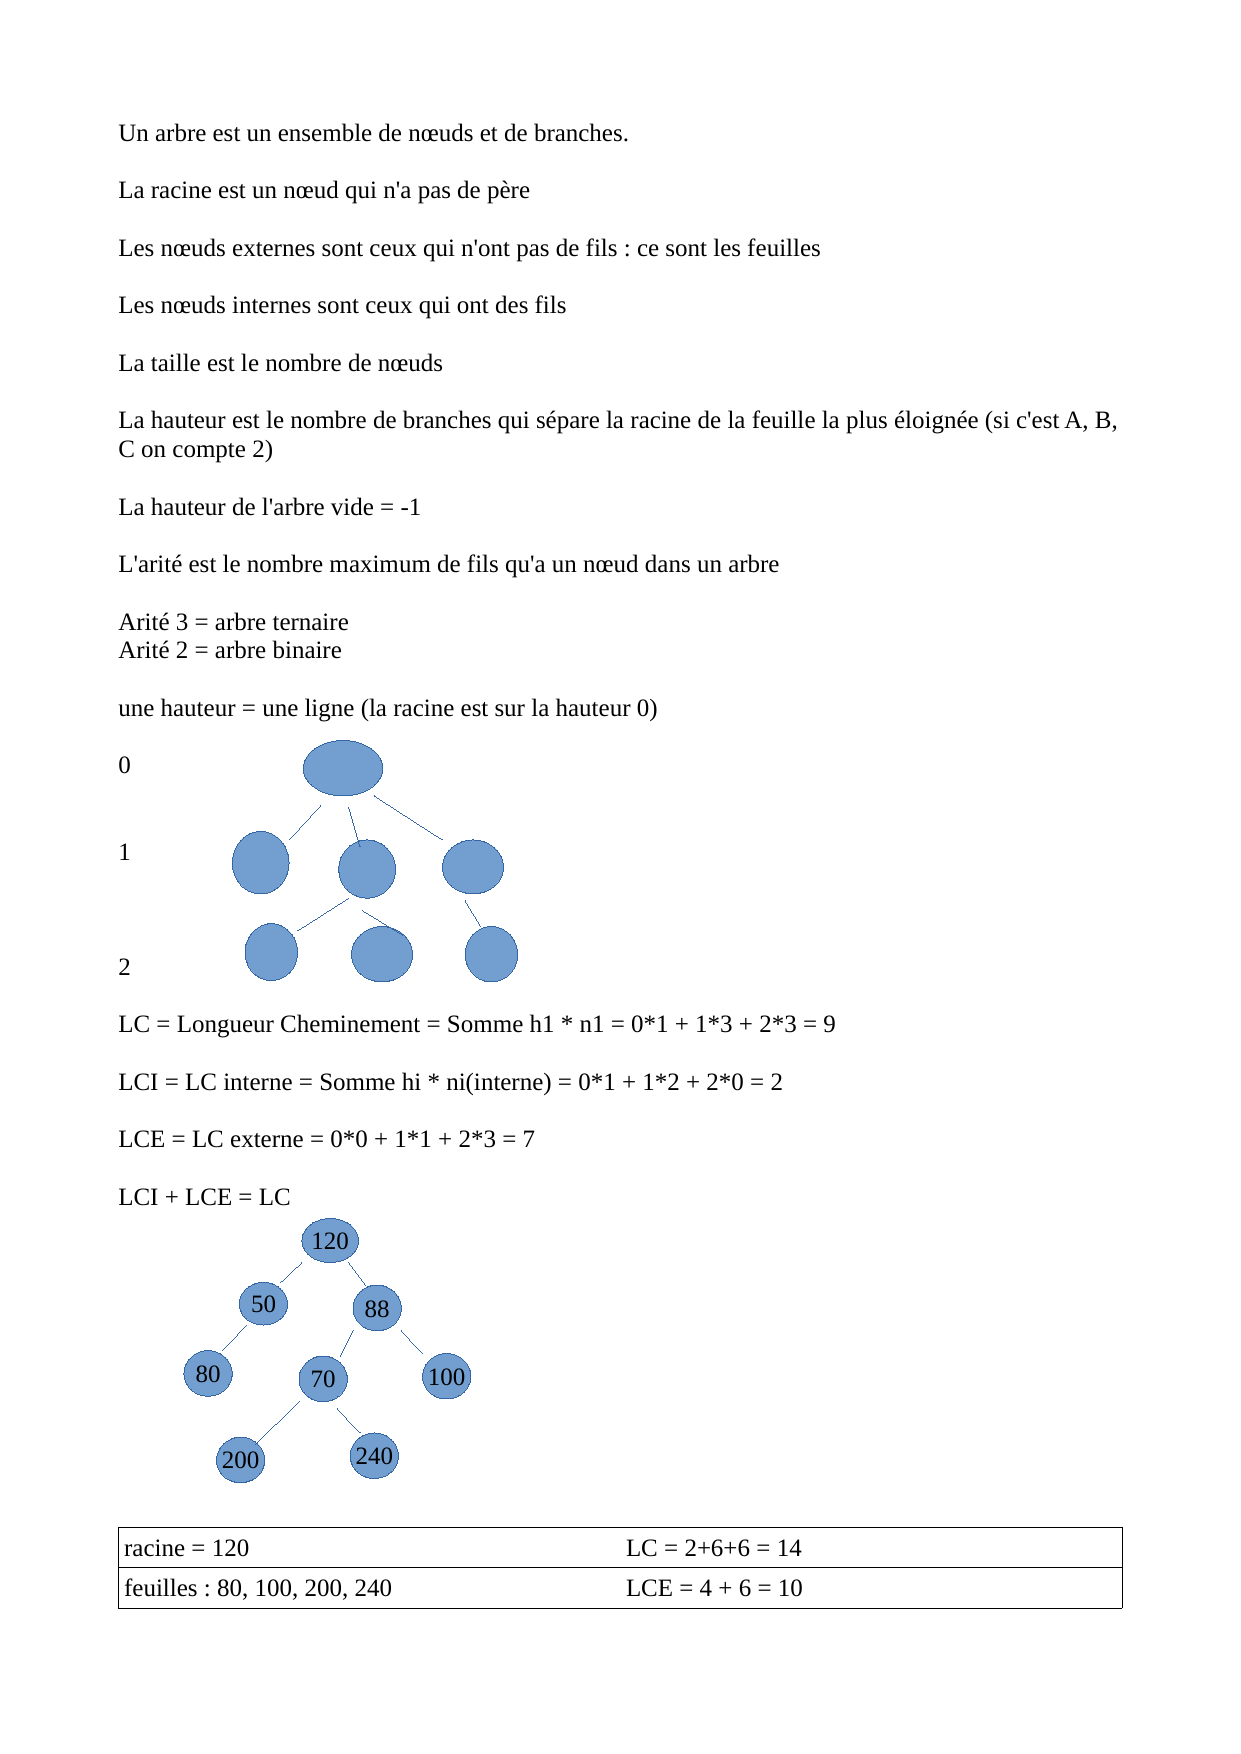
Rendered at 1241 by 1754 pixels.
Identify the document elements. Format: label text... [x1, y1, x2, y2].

text 0 [118, 751, 310, 779]
text Les nœuds internes sont ceux qui ont des fils [118, 291, 1122, 319]
text une hauteur = une ligne (la racine est sur la hauteur 0) [118, 693, 1122, 722]
text [394, 952, 482, 981]
text LC = Longueur Cheminement = Somme h1 * n1 = 0*1 + 1*3 + 2*3 = 9 [118, 1009, 1122, 1038]
text [376, 751, 1122, 779]
text La hauteur est le nombre de branches qui sépare la racine de la feuille la plus éloignée (si c'est A, B, C on compte 2) [118, 406, 1122, 463]
table_cell LCE = 4 + 6 = 10 [620, 1568, 1122, 1607]
text Un arbre est un ensemble de nœuds et de branches. [118, 118, 1122, 147]
text LCE = LC externe = 0*0 + 1*1 + 2*3 = 7 [118, 1124, 1122, 1153]
text 2 [118, 952, 266, 981]
text Les nœuds externes sont ceux qui n'ont pas de fils : ce sont les feuilles [118, 233, 1122, 262]
text La hauteur de l'arbre vide = -1 [118, 492, 1122, 521]
text Arité 2 = arbre binaire [118, 636, 1122, 664]
text La racine est un nœud qui n'a pas de père [118, 176, 1122, 204]
text [276, 952, 371, 981]
table_cell feuilles : 80, 100, 200, 240 [119, 1568, 620, 1607]
table_header LC = 2+6+6 = 14 [620, 1528, 1122, 1567]
text La taille est le nombre de nœuds [118, 348, 1122, 377]
text Arité 3 = arbre ternaire [118, 607, 1122, 636]
text [279, 837, 1122, 866]
text 1 [118, 837, 243, 866]
table_header racine = 120 [119, 1528, 620, 1567]
text LCI + LCE = LC [118, 1182, 1122, 1211]
text LCI = LC interne = Somme hi * ni(interne) = 0*1 + 1*2 + 2*0 = 2 [118, 1067, 1122, 1096]
text [501, 952, 1122, 981]
text L'arité est le nombre maximum de fils qu'a un nœud dans un arbre [118, 549, 1122, 578]
